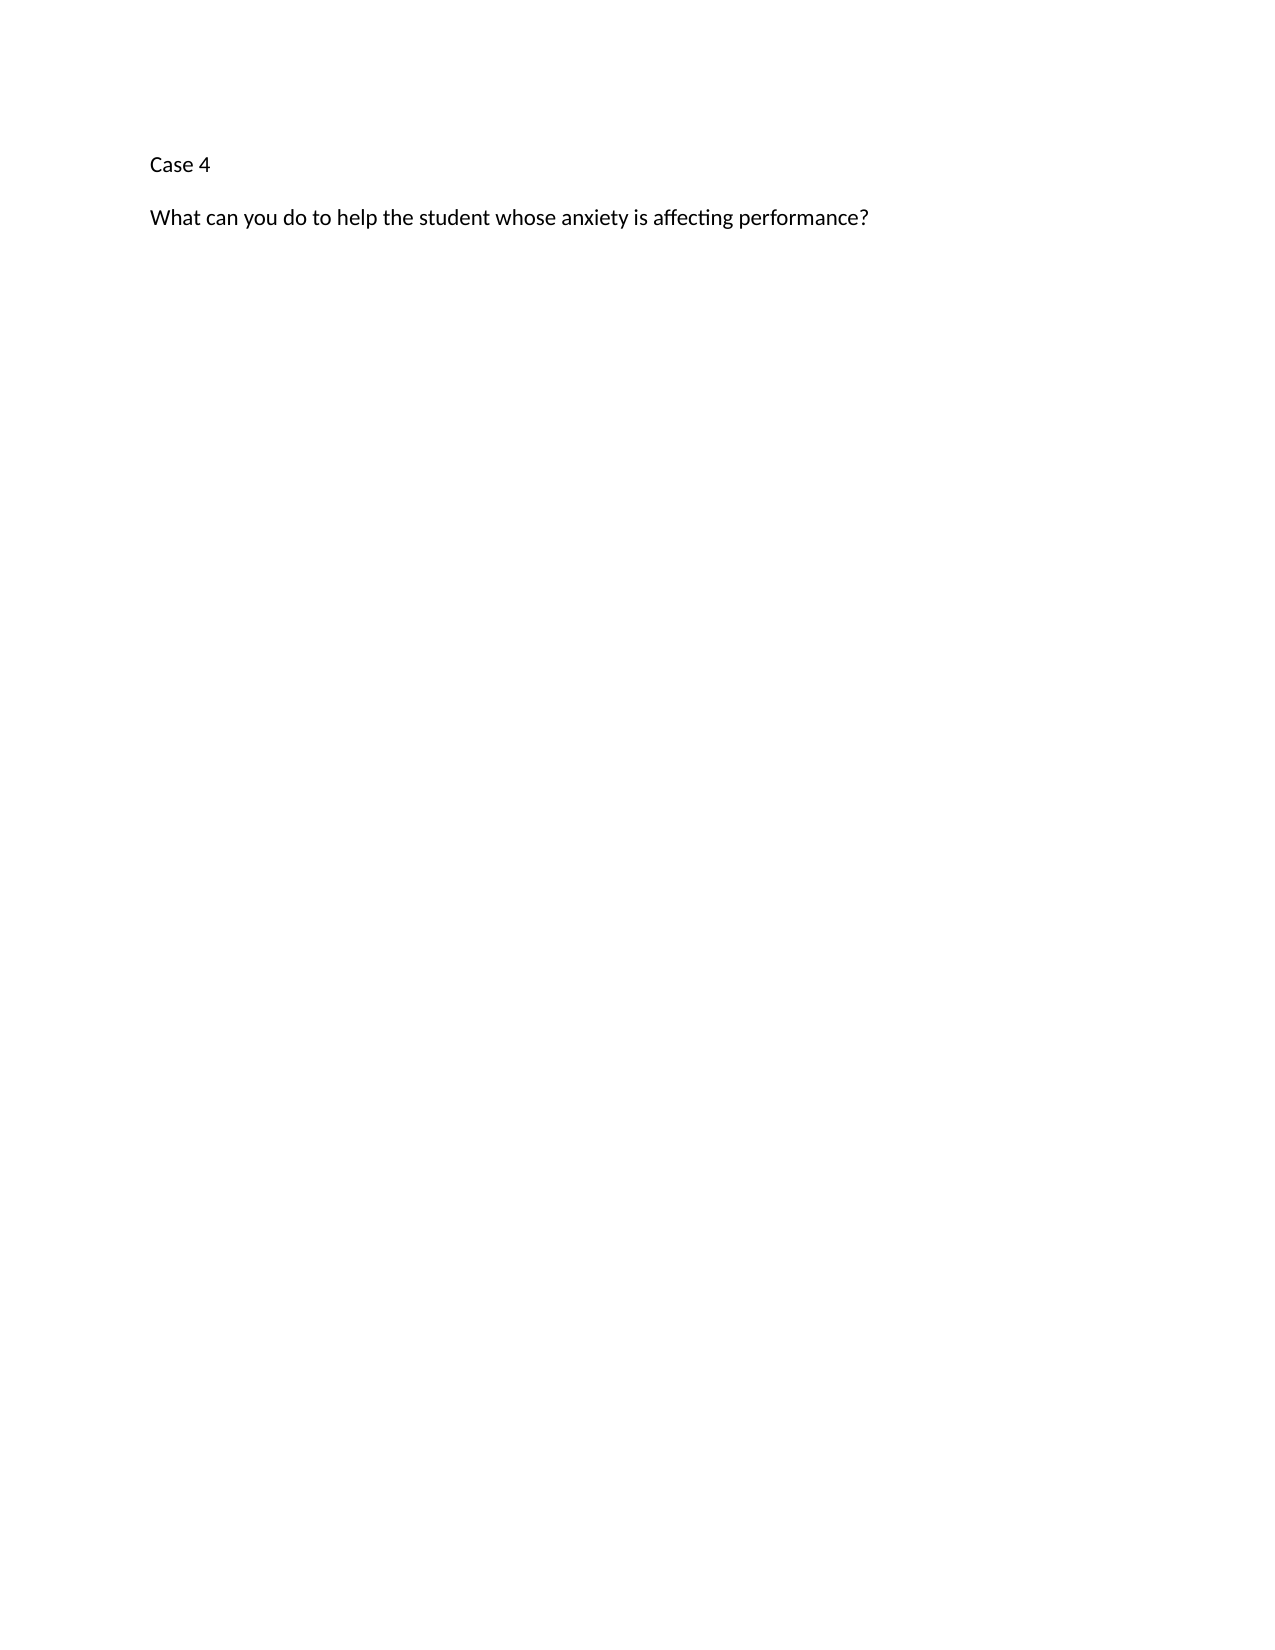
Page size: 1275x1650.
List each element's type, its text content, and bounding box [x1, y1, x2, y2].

text What can you do to help the student whose anxiety is affecting performance? [150, 203, 1125, 231]
text Case 4 [150, 150, 1125, 178]
